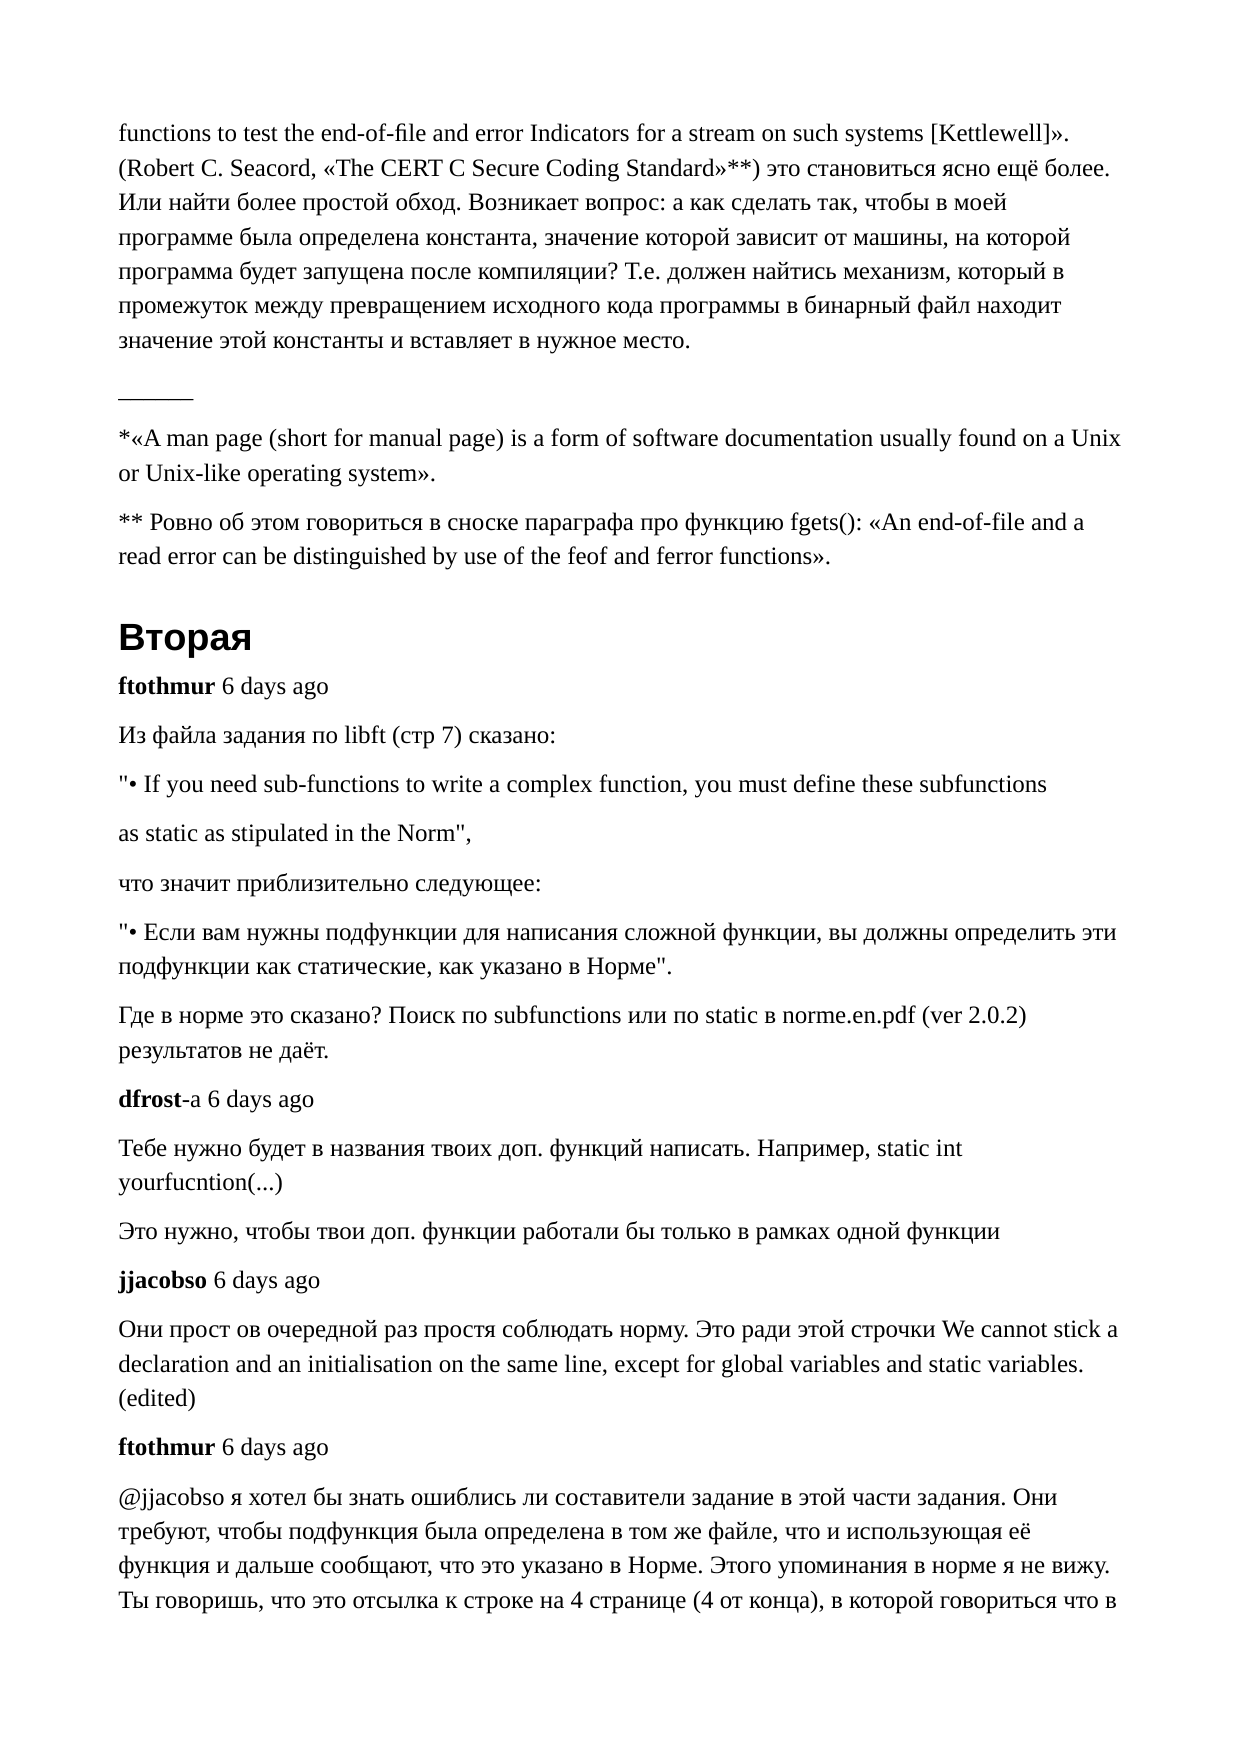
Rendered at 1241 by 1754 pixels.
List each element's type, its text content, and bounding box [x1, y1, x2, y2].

subtitle Вторая [118, 615, 1122, 659]
text *«A man page (short for manual page) is a form of software documentation usually found on a Unix or Unix-like operating system». [118, 423, 1122, 486]
text Тебе нужно будет в названия твоих доп. функций написать. Например, static int yourfucntion(...) [118, 1133, 1122, 1196]
text что значит приблизительно следующее: [118, 868, 1122, 896]
text dfrost-a 6 days ago [118, 1084, 1122, 1112]
text Они прост ов очередной раз простя соблюдать норму. Это ради этой строчки We cannot stick a declaration and an initialisation on the same line, except for global variables and static variables. (edited) [118, 1314, 1122, 1412]
text "• Если вам нужны подфункции для написания сложной функции, вы должны определить эти подфункции как статические, как указано в Норме". [118, 917, 1122, 980]
text as static as stipulated in the Norm", [118, 818, 1122, 847]
text Где в норме это сказано? Поиск по subfunctions или по static в norme.en.pdf (ver 2.0.2) результатов не даёт. [118, 1000, 1122, 1063]
text ftothmur 6 days ago [118, 671, 1122, 700]
text Из файла задания по libft (стр 7) сказано: [118, 720, 1122, 749]
text ftothmur 6 days ago [118, 1432, 1122, 1461]
text Это нужно, чтобы твои доп. функции работали бы только в рамках одной функции [118, 1216, 1122, 1245]
text functions to test the end-of-ﬁle and error Indicators for a stream on such systems [Kettlewell]». (Robert C. Seacord, «The CERT C Secure Coding Standard»**) это становиться ясно ещё более. Или найти более простой обход. Возникает вопрос: а как сделать так, чтобы в моей программе была определена константа, значение которой зависит от машины, на которой программа будет запущена после компиляции? Т.е. должен найтись механизм, который в промежуток между превращением исходного кода программы в бинарный файл находит значение этой константы и вставляет в нужное место. [118, 118, 1122, 354]
text @jjacobso я хотел бы знать ошиблись ли составители задание в этой части задания. Они требуют, чтобы подфункция была определена в том же файле, что и использующая её функция и дальше сообщают, что это указано в Норме. Этого упоминания в норме я не вижу. Ты говоришь, что это отсылка к строке на 4 странице (4 от конца), в которой говориться что в [118, 1482, 1122, 1614]
text ** Ровно об этом говориться в сноске параграфа про функцию fgets(): «An end-of-file and a read error can be distinguished by use of the feof and ferror functions». [118, 507, 1122, 570]
text "• If you need sub-functions to write a complex function, you must define these subfunctions [118, 769, 1122, 798]
text ______ [118, 374, 1122, 403]
text jjacobso 6 days ago [118, 1265, 1122, 1294]
